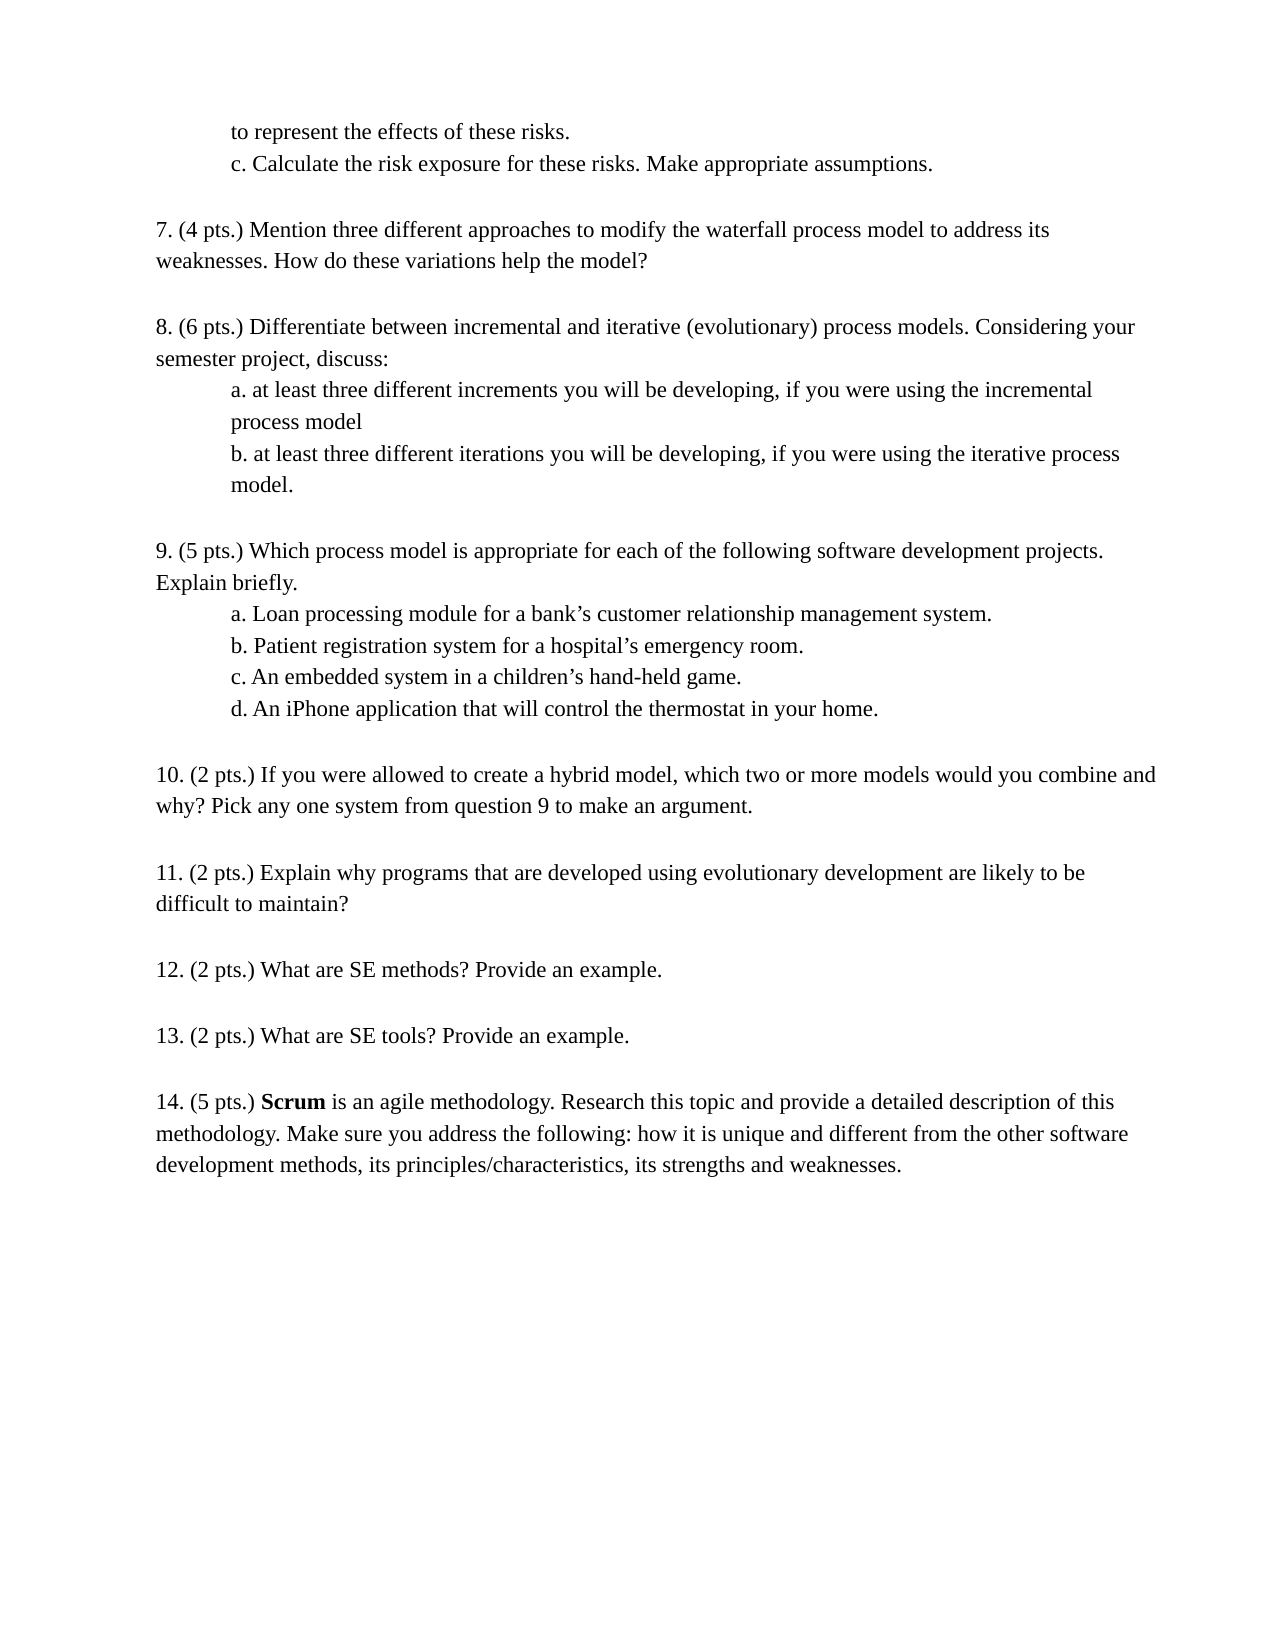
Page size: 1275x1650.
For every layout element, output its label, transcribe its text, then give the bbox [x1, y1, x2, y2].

text 11. (2 pts.) Explain why programs that are developed using evolutionary development are likely to be difficult to maintain? [156, 859, 1157, 917]
text 9. (5 pts.) Which process model is appropriate for each of the following software development projects. Explain briefly. [156, 537, 1157, 595]
text d. An iPhone application that will control the thermostat in your home. [231, 695, 1157, 721]
text a. Loan processing module for a bank’s customer relationship management system. [231, 600, 1157, 627]
text a. at least three different increments you will be developing, if you were using the incremental process model [231, 376, 1157, 434]
text to represent the effects of these risks. [231, 118, 1157, 144]
text 7. (4 pts.) Mention three different approaches to modify the waterfall process model to address its weaknesses. How do these variations help the model? [156, 216, 1157, 274]
text b. Patient registration system for a hospital’s emergency room. [231, 632, 1157, 658]
text 8. (6 pts.) Differentiate between incremental and iterative (evolutionary) process models. Considering your semester project, discuss: [156, 313, 1157, 371]
text 14. (5 pts.) Scrum is an agile methodology. Research this topic and provide a detailed description of this methodology. Make sure you address the following: how it is unique and different from the other software development methods, its principles/characteristics, its strengths and weaknesses. [156, 1088, 1157, 1178]
text 12. (2 pts.) What are SE methods? Provide an example. [156, 956, 1157, 983]
text c. Calculate the risk exposure for these risks. Make appropriate assumptions. [231, 150, 1157, 176]
text b. at least three different iterations you will be developing, if you were using the iterative process model. [231, 439, 1157, 497]
text c. An embedded system in a children’s hand-held game. [231, 663, 1157, 690]
text 13. (2 pts.) What are SE tools? Provide an example. [156, 1022, 1157, 1049]
text 10. (2 pts.) If you were allowed to create a hybrid model, which two or more models would you combine and why? Pick any one system from question 9 to make an argument. [156, 761, 1157, 819]
